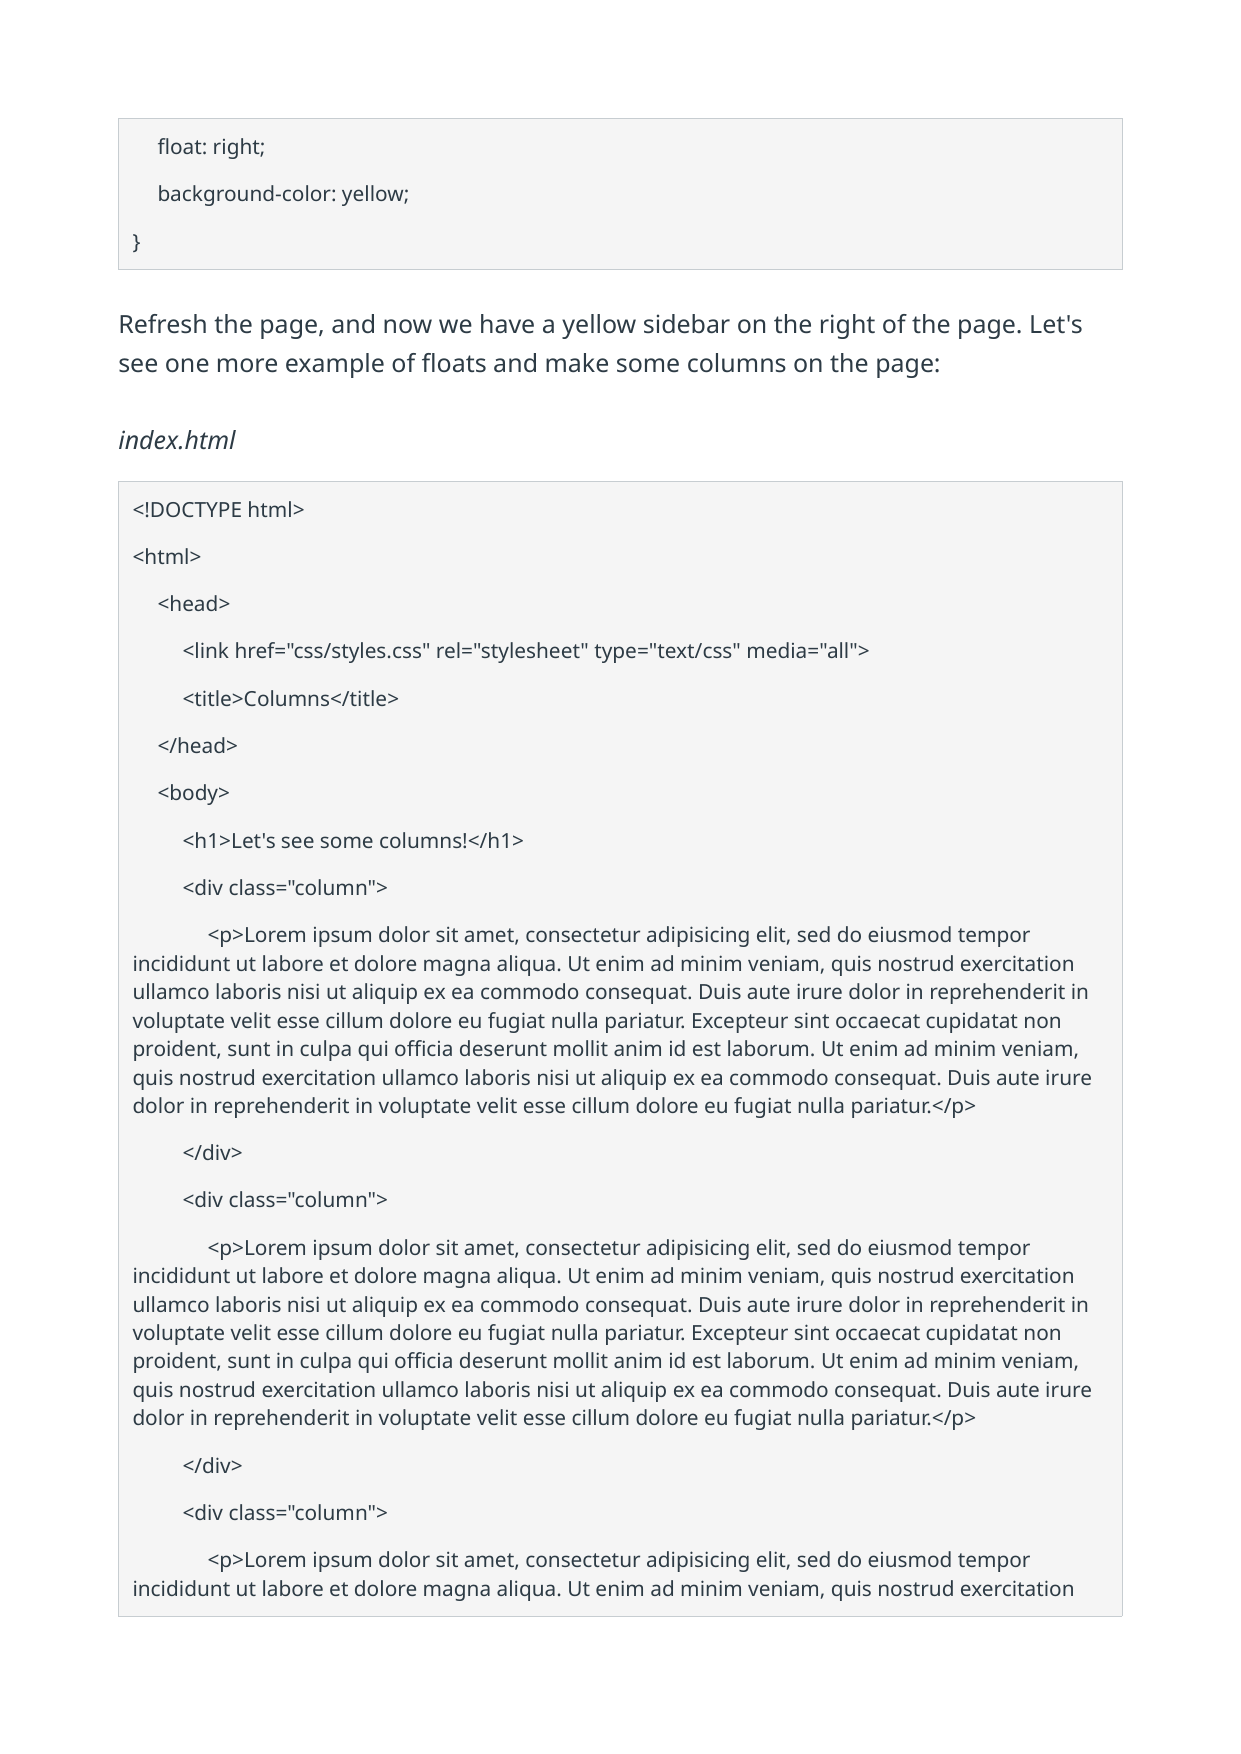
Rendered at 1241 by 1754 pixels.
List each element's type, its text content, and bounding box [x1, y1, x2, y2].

text } [119, 213, 1122, 269]
text </div> [119, 1437, 1122, 1479]
text <link href="css/styles.css" rel="stylesheet" type="text/css" media="all"> [119, 622, 1122, 665]
text float: right; [119, 119, 1122, 161]
text <!DOCTYPE html> [119, 482, 1122, 523]
text <title>Columns</title> [119, 670, 1122, 712]
text <p>Lorem ipsum dolor sit amet, consectetur adipisicing elit, sed do eiusmod tempor incididunt ut labore et dolore magna aliqua. Ut enim ad minim veniam, quis nostrud exercitation ullamco laboris nisi ut aliquip ex ea commodo consequat. Duis aute irure dolor in reprehenderit in voluptate velit esse cillum dolore eu fugiat nulla pariatur. Excepteur sint occaecat cupidatat non proident, sunt in culpa qui officia deserunt mollit anim id est laborum. Ut enim ad minim veniam, quis nostrud exercitation ullamco laboris nisi ut aliquip ex ea commodo consequat. Duis aute irure dolor in reprehenderit in voluptate velit esse cillum dolore eu fugiat nulla pariatur.</p> [119, 906, 1122, 1119]
text <html> [119, 528, 1122, 571]
text <div class="column"> [119, 859, 1122, 902]
text <p>Lorem ipsum dolor sit amet, consectetur adipisicing elit, sed do eiusmod tempor incididunt ut labore et dolore magna aliqua. Ut enim ad minim veniam, quis nostrud exercitation ullamco laboris nisi ut aliquip ex ea commodo consequat. Duis aute irure dolor in reprehenderit in voluptate velit esse cillum dolore eu fugiat nulla pariatur. Excepteur sint occaecat cupidatat non proident, sunt in culpa qui officia deserunt mollit anim id est laborum. Ut enim ad minim veniam, quis nostrud exercitation ullamco laboris nisi ut aliquip ex ea commodo consequat. Duis aute irure dolor in reprehenderit in voluptate velit esse cillum dolore eu fugiat nulla pariatur.</p> [119, 1219, 1122, 1432]
text <p>Lorem ipsum dolor sit amet, consectetur adipisicing elit, sed do eiusmod tempor incididunt ut labore et dolore magna aliqua. Ut enim ad minim veniam, quis nostrud exercitation [119, 1531, 1122, 1616]
text </head> [119, 717, 1122, 760]
text index.html [118, 423, 1122, 457]
text </div> [119, 1124, 1122, 1167]
text Refresh the page, and now we have a yellow sidebar on the right of the page. Let's see one more example of floats and make some columns on the page: [118, 307, 1122, 380]
text <div class="column"> [119, 1171, 1122, 1214]
text <body> [119, 764, 1122, 807]
text <head> [119, 575, 1122, 618]
text <div class="column"> [119, 1484, 1122, 1527]
text <h1>Let's see some columns!</h1> [119, 812, 1122, 854]
text background-color: yellow; [119, 165, 1122, 208]
